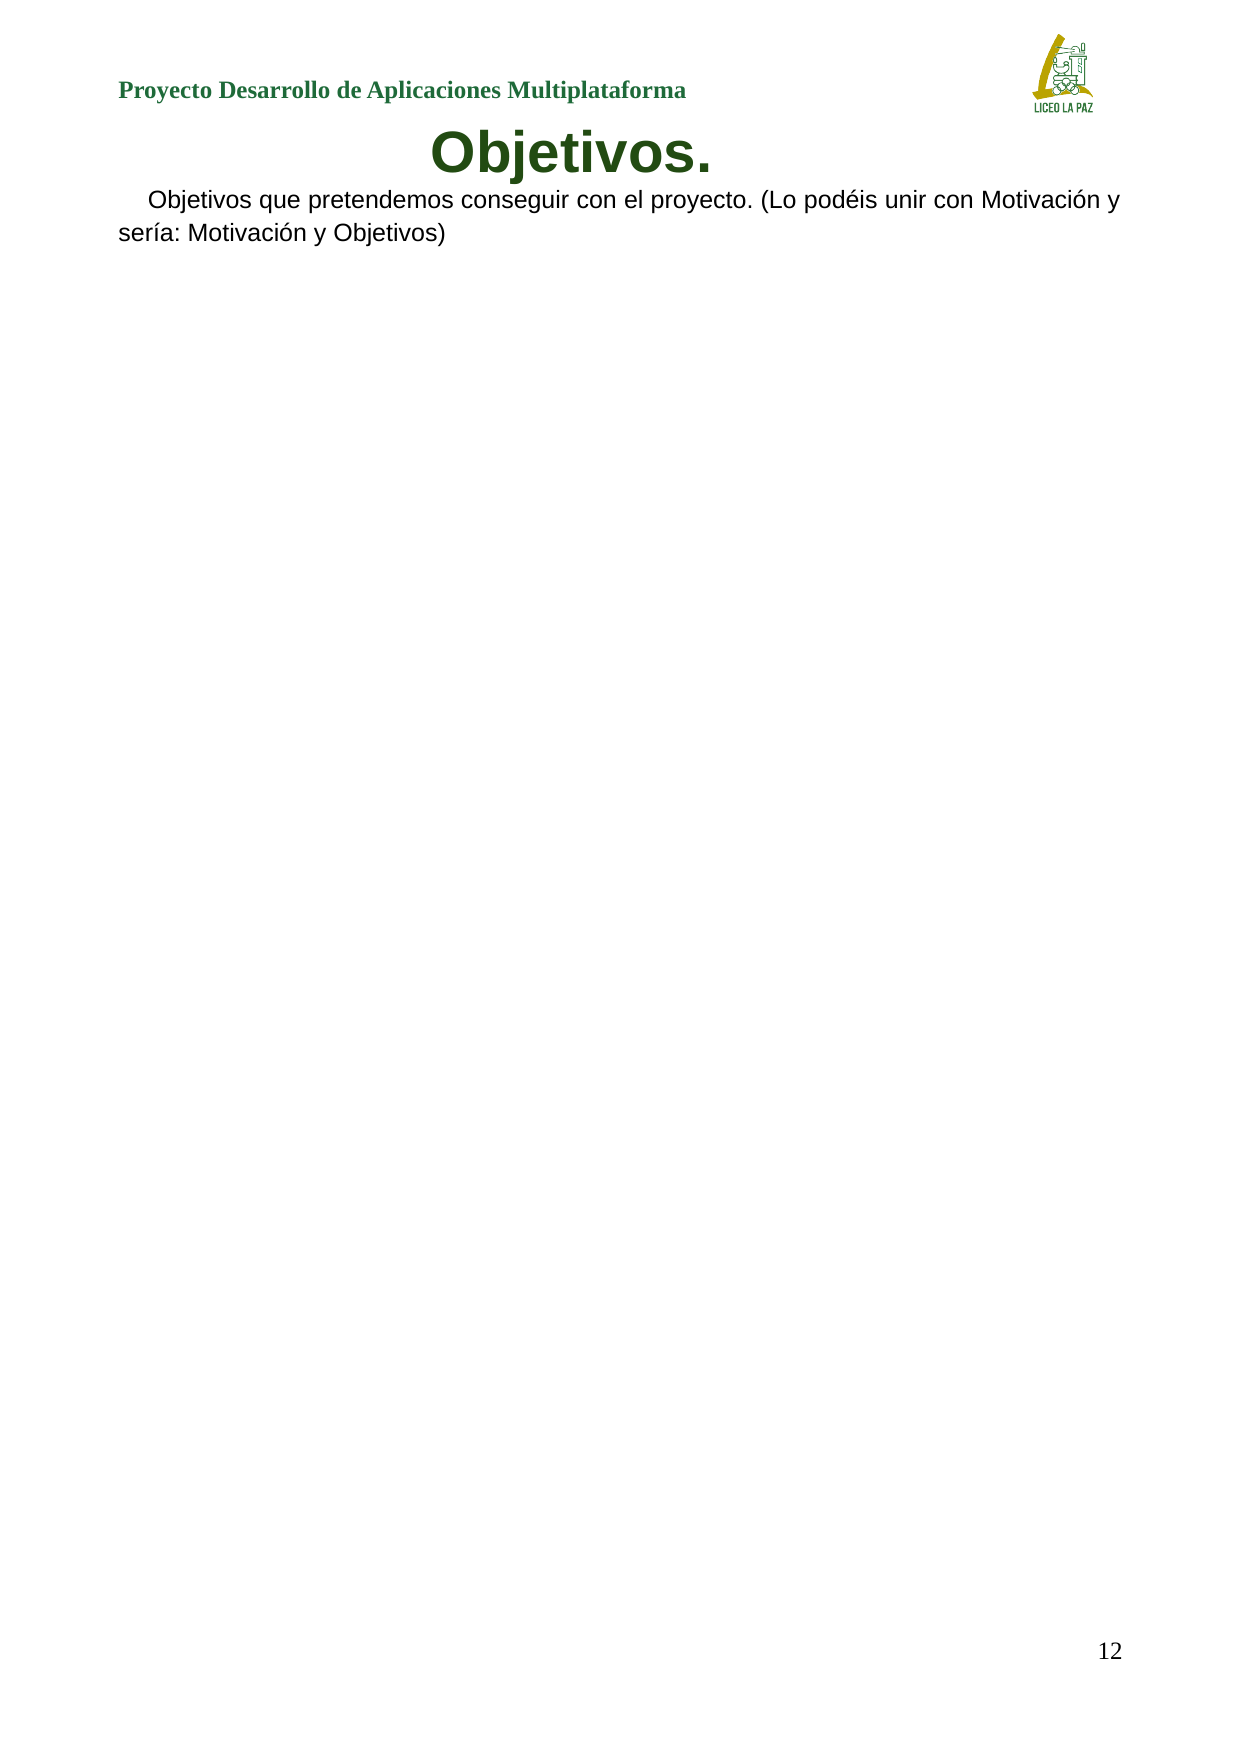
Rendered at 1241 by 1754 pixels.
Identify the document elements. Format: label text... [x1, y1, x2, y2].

text Objetivos que pretendemos conseguir con el proyecto. (Lo podéis unir con Motivación y sería: Motivación y Objetivos) [118, 185, 1122, 247]
picture [1025, 26, 1100, 121]
subtitle Objetivos. [118, 118, 1122, 185]
